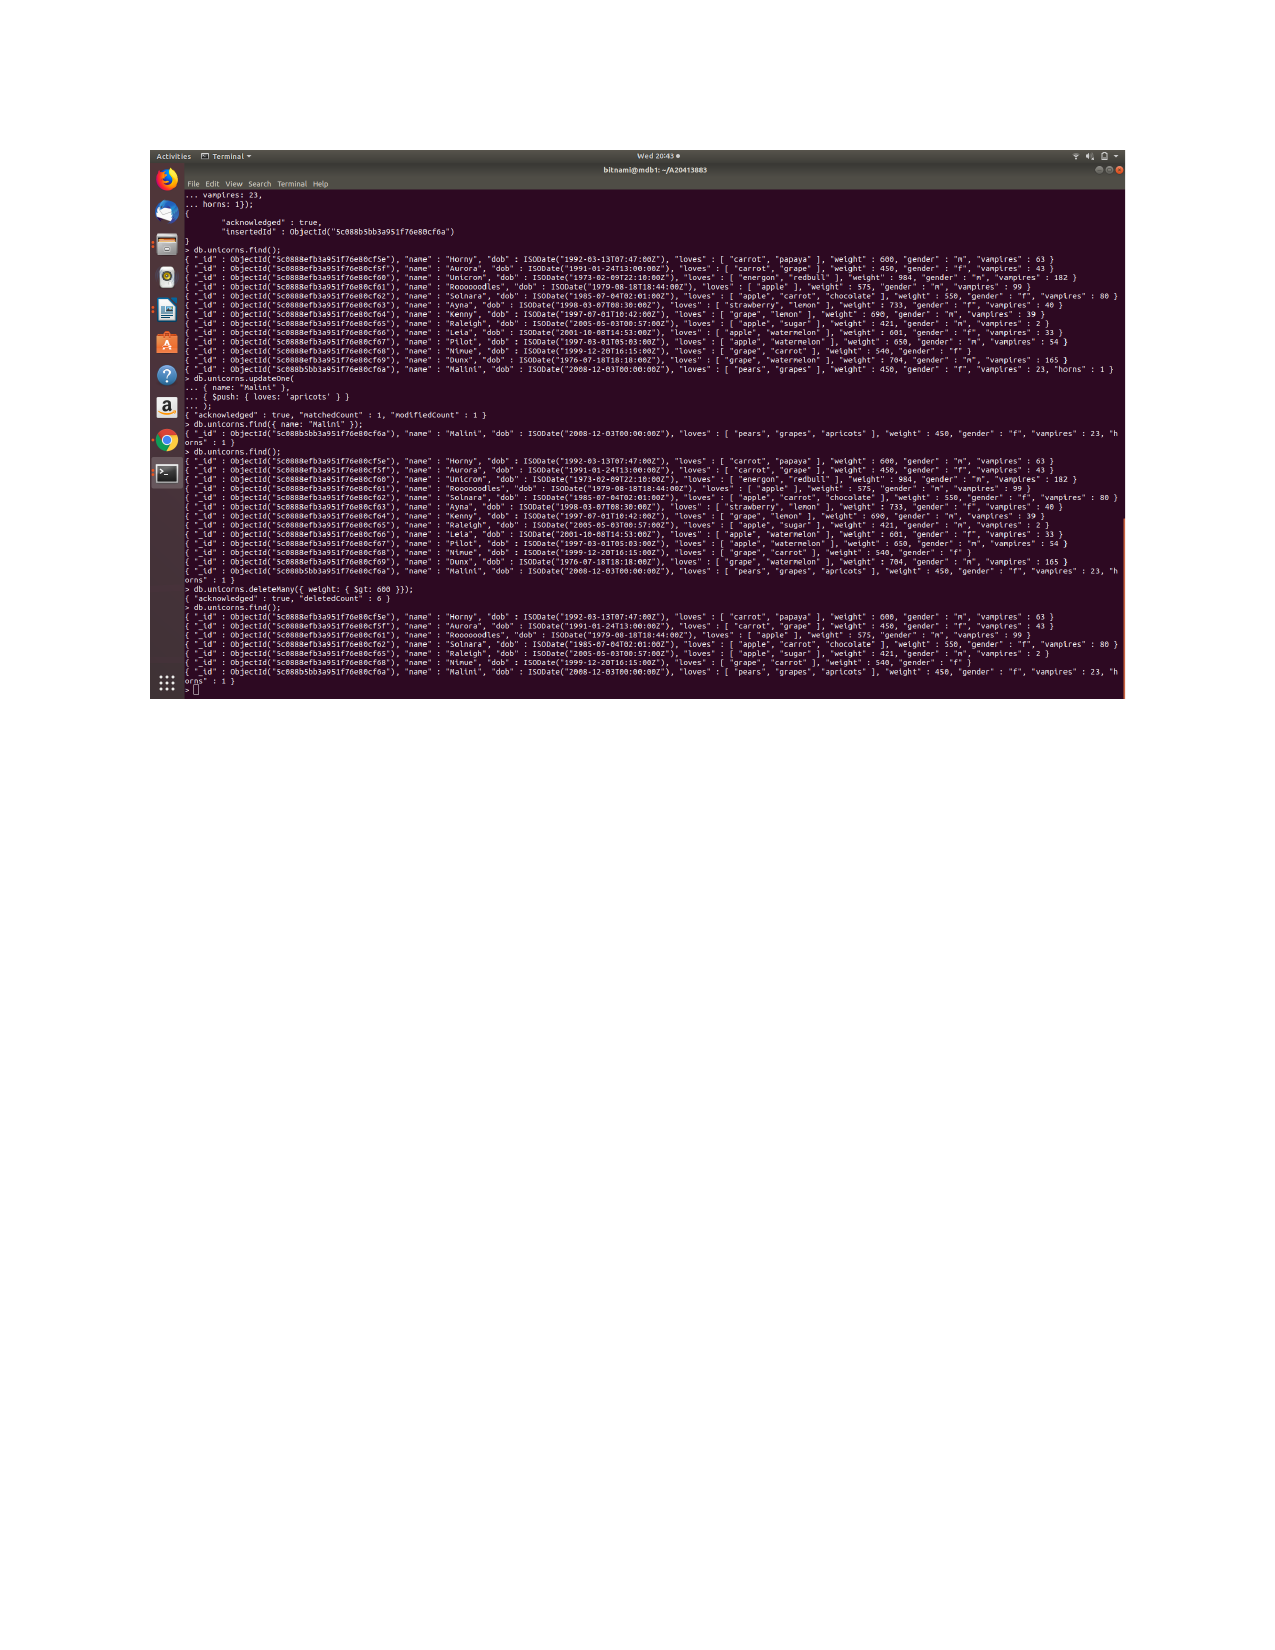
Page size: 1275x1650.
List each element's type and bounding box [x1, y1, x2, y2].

picture [150, 150, 1125, 699]
